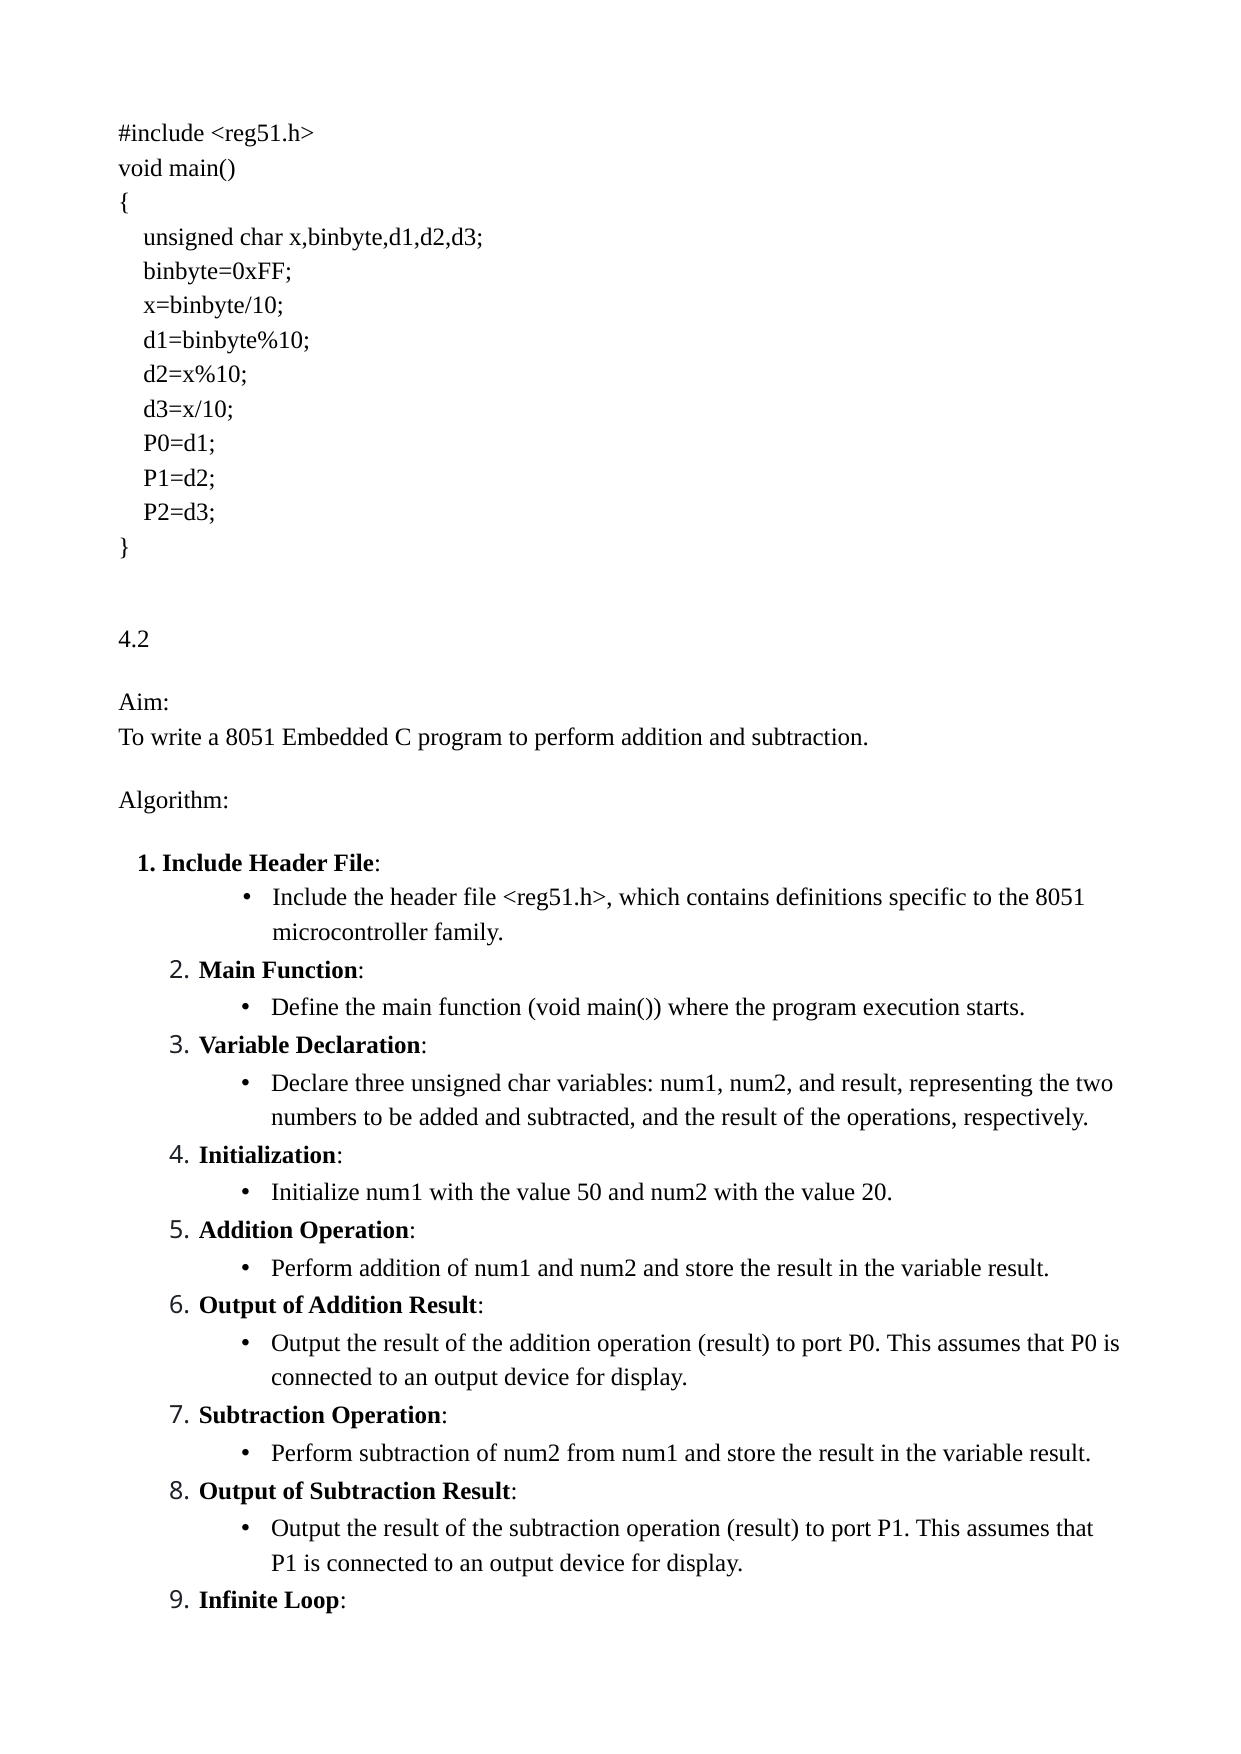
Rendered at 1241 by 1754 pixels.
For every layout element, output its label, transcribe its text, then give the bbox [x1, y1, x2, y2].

list Variable Declaration: [169, 1027, 1122, 1061]
list Initialize num1 with the value 50 and num2 with the value 20. [241, 1177, 1122, 1206]
text #include <reg51.h> [118, 118, 1122, 147]
list Output the result of the addition operation (result) to port P0. This assumes that P0 is connected to an output device for display. [241, 1328, 1122, 1391]
list Subtraction Operation: [169, 1397, 1122, 1431]
text 4.2 [118, 624, 1122, 653]
text Aim: [118, 687, 1122, 716]
text { [118, 187, 1122, 216]
list Perform addition of num1 and num2 and store the result in the variable result. [241, 1253, 1122, 1281]
list Addition Operation: [169, 1212, 1122, 1246]
list Declare three unsigned char variables: num1, num2, and result, representing the two numbers to be added and subtracted, and the result of the operations, respectively. [241, 1068, 1122, 1131]
list Main Function: [169, 951, 1122, 986]
text d1=binbyte%10; [118, 325, 1122, 354]
list Output of Subtraction Result: [169, 1472, 1122, 1506]
list Define the main function (void main()) where the program execution starts. [241, 992, 1122, 1021]
text void main() [118, 153, 1122, 181]
list Include the header file <reg51.h>, which contains definitions specific to the 8051 microcontroller family. [243, 882, 1122, 946]
list Perform subtraction of num2 from num1 and store the result in the variable result. [241, 1438, 1122, 1467]
list Output the result of the subtraction operation (result) to port P1. This assumes that P1 is connected to an output device for display. [241, 1513, 1122, 1576]
list Initialization: [169, 1137, 1122, 1171]
list Output of Addition Result: [169, 1287, 1122, 1321]
text d3=x/10; [118, 394, 1122, 423]
text x=binbyte/10; [118, 291, 1122, 319]
text Algorithm: [118, 785, 1122, 813]
text d2=x%10; [118, 359, 1122, 388]
text unsigned char x,binbyte,d1,d2,d3; [118, 222, 1122, 250]
list Infinite Loop: [169, 1582, 1122, 1616]
text P2=d3; [118, 497, 1122, 526]
text To write a 8051 Embedded C program to perform addition and subtraction. [118, 722, 1122, 750]
text binbyte=0xFF; [118, 256, 1122, 285]
text P0=d1; [118, 428, 1122, 457]
text } [118, 532, 1122, 561]
text P1=d2; [118, 463, 1122, 492]
text 1. Include Header File: [118, 848, 1122, 877]
